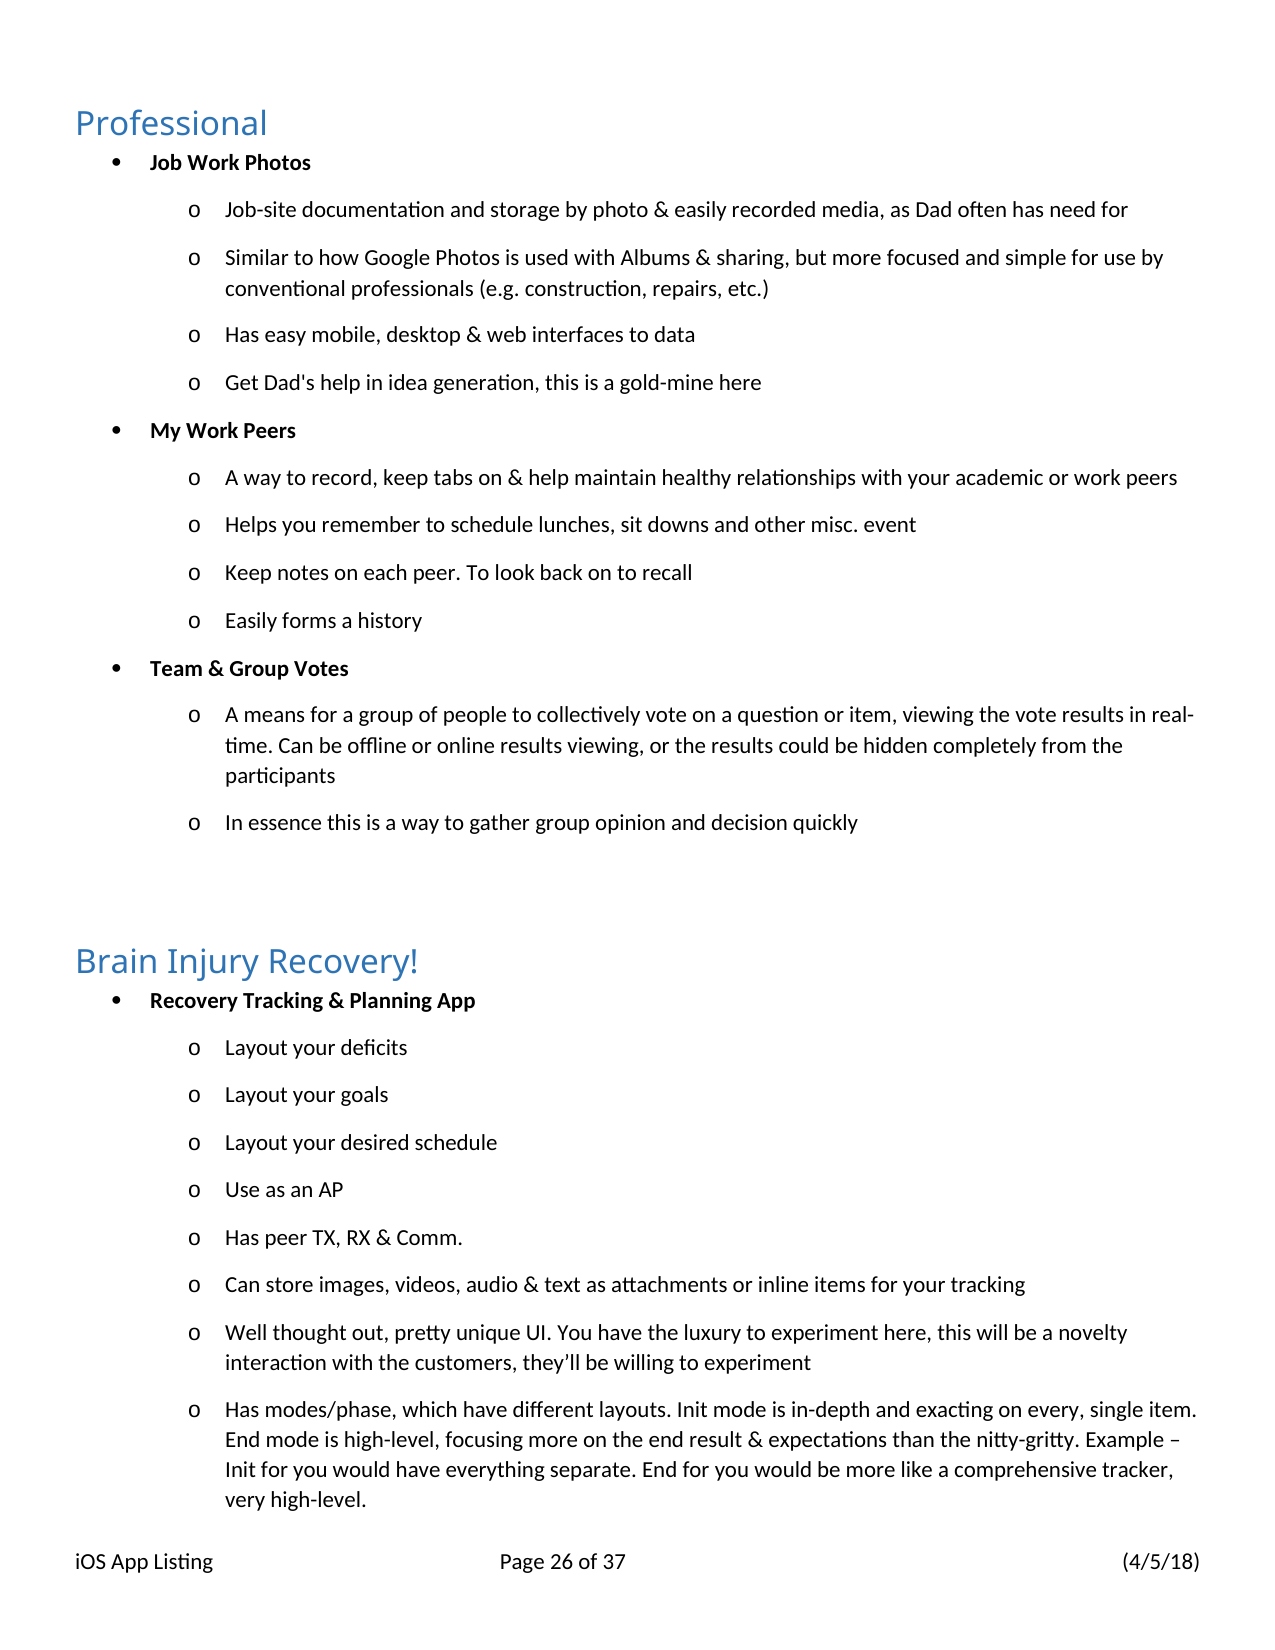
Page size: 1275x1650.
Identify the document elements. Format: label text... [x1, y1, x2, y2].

list Has easy mobile, desktop & web interfaces to data [187, 321, 1200, 350]
list Helps you remember to schedule lunches, sit downs and other misc. event [187, 511, 1200, 540]
list Recovery Tracking & Planning App [112, 986, 1200, 1014]
list Use as an AP [187, 1175, 1200, 1204]
list Can store images, videos, audio & text as attachments or inline items for your tracking [187, 1270, 1200, 1299]
list Layout your deficits [187, 1033, 1200, 1062]
list Has modes/phase, which have different layouts. Init mode is in-depth and exacting on every, single item. End mode is high-level, focusing more on the end result & expectations than the nitty-gritty. Example – Init for you would have everything separate. End for you would be more like a comprehensive tracker, very high-level. [187, 1395, 1200, 1513]
list Well thought out, pretty unique UI. You have the luxury to experiment here, this will be a novelty interaction with the customers, they’ll be willing to experiment [187, 1318, 1200, 1376]
list Get Dad's help in idea generation, this is a gold-mine here [187, 368, 1200, 397]
list A means for a group of people to collectively vote on a question or item, viewing the vote results in real-time. Can be offline or online results viewing, or the results could be hidden completely from the participants [187, 701, 1200, 789]
list Job Work Photos [112, 148, 1200, 177]
list A way to record, keep tabs on & help maintain healthy relationships with your academic or work peers [187, 463, 1200, 492]
subtitle Professional [75, 100, 1200, 145]
list Has peer TX, RX & Comm. [187, 1223, 1200, 1252]
subtitle Brain Injury Recovery! [75, 938, 1200, 983]
list Team & Group Votes [112, 654, 1200, 682]
list My Work Peers [112, 416, 1200, 444]
list Layout your goals [187, 1080, 1200, 1109]
list Keep notes on each peer. To look back on to recall [187, 558, 1200, 587]
list Similar to how Google Photos is used with Albums & sharing, but more focused and simple for use by conventional professionals (e.g. construction, repairs, etc.) [187, 243, 1200, 302]
list In essence this is a way to gather group opinion and decision quickly [187, 808, 1200, 837]
list Job-site documentation and storage by photo & easily recorded media, as Dad often has need for [187, 195, 1200, 224]
list Easily forms a history [187, 606, 1200, 635]
list Layout your desired schedule [187, 1128, 1200, 1157]
